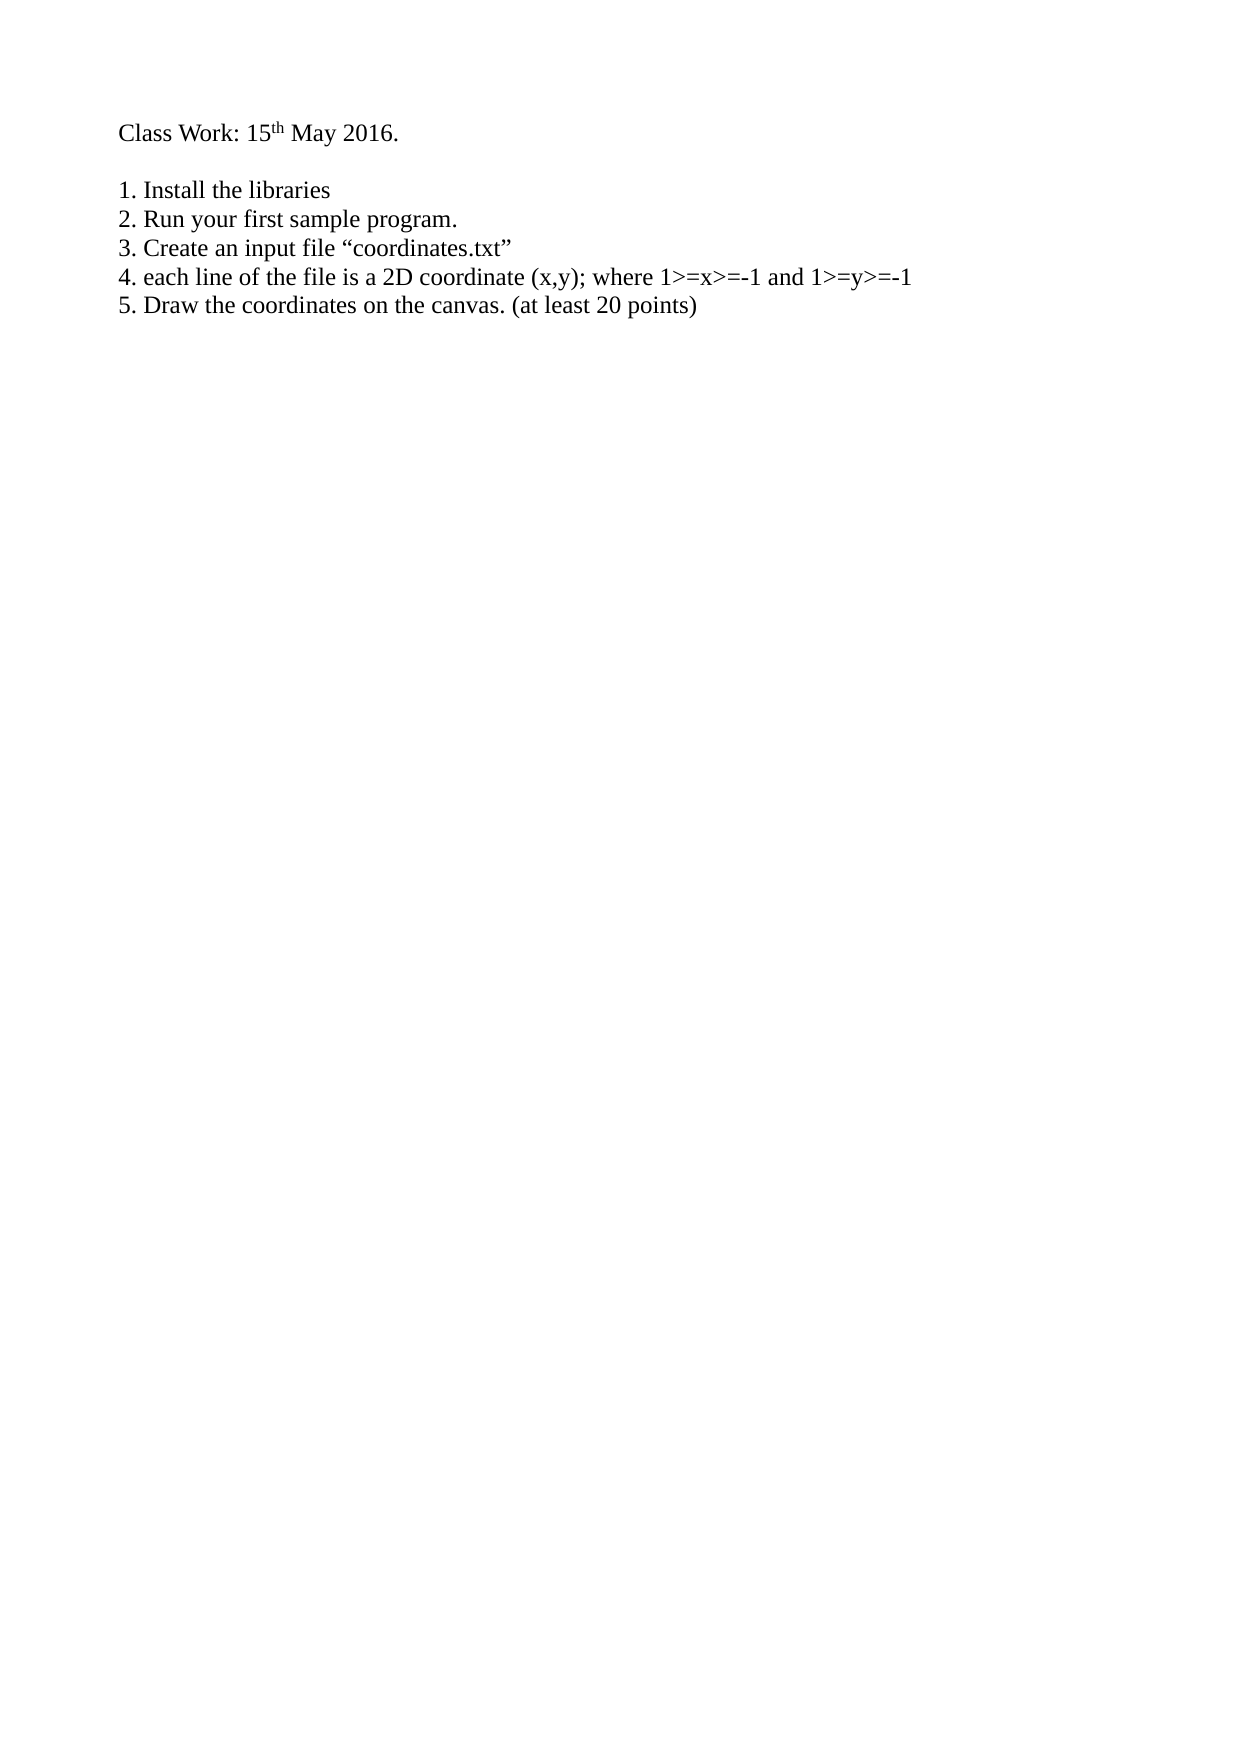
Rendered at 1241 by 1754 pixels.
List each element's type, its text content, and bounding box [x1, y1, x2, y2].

text 4. each line of the file is a 2D coordinate (x,y); where 1>=x>=-1 and 1>=y>=-1 [118, 262, 1122, 291]
text 2. Run your first sample program. [118, 204, 1122, 233]
text 5. Draw the coordinates on the canvas. (at least 20 points) [118, 291, 1122, 319]
text 1. Install the libraries [118, 176, 1122, 204]
text Class Work: 15th May 2016. [118, 118, 1122, 147]
text 3. Create an input file “coordinates.txt” [118, 233, 1122, 262]
